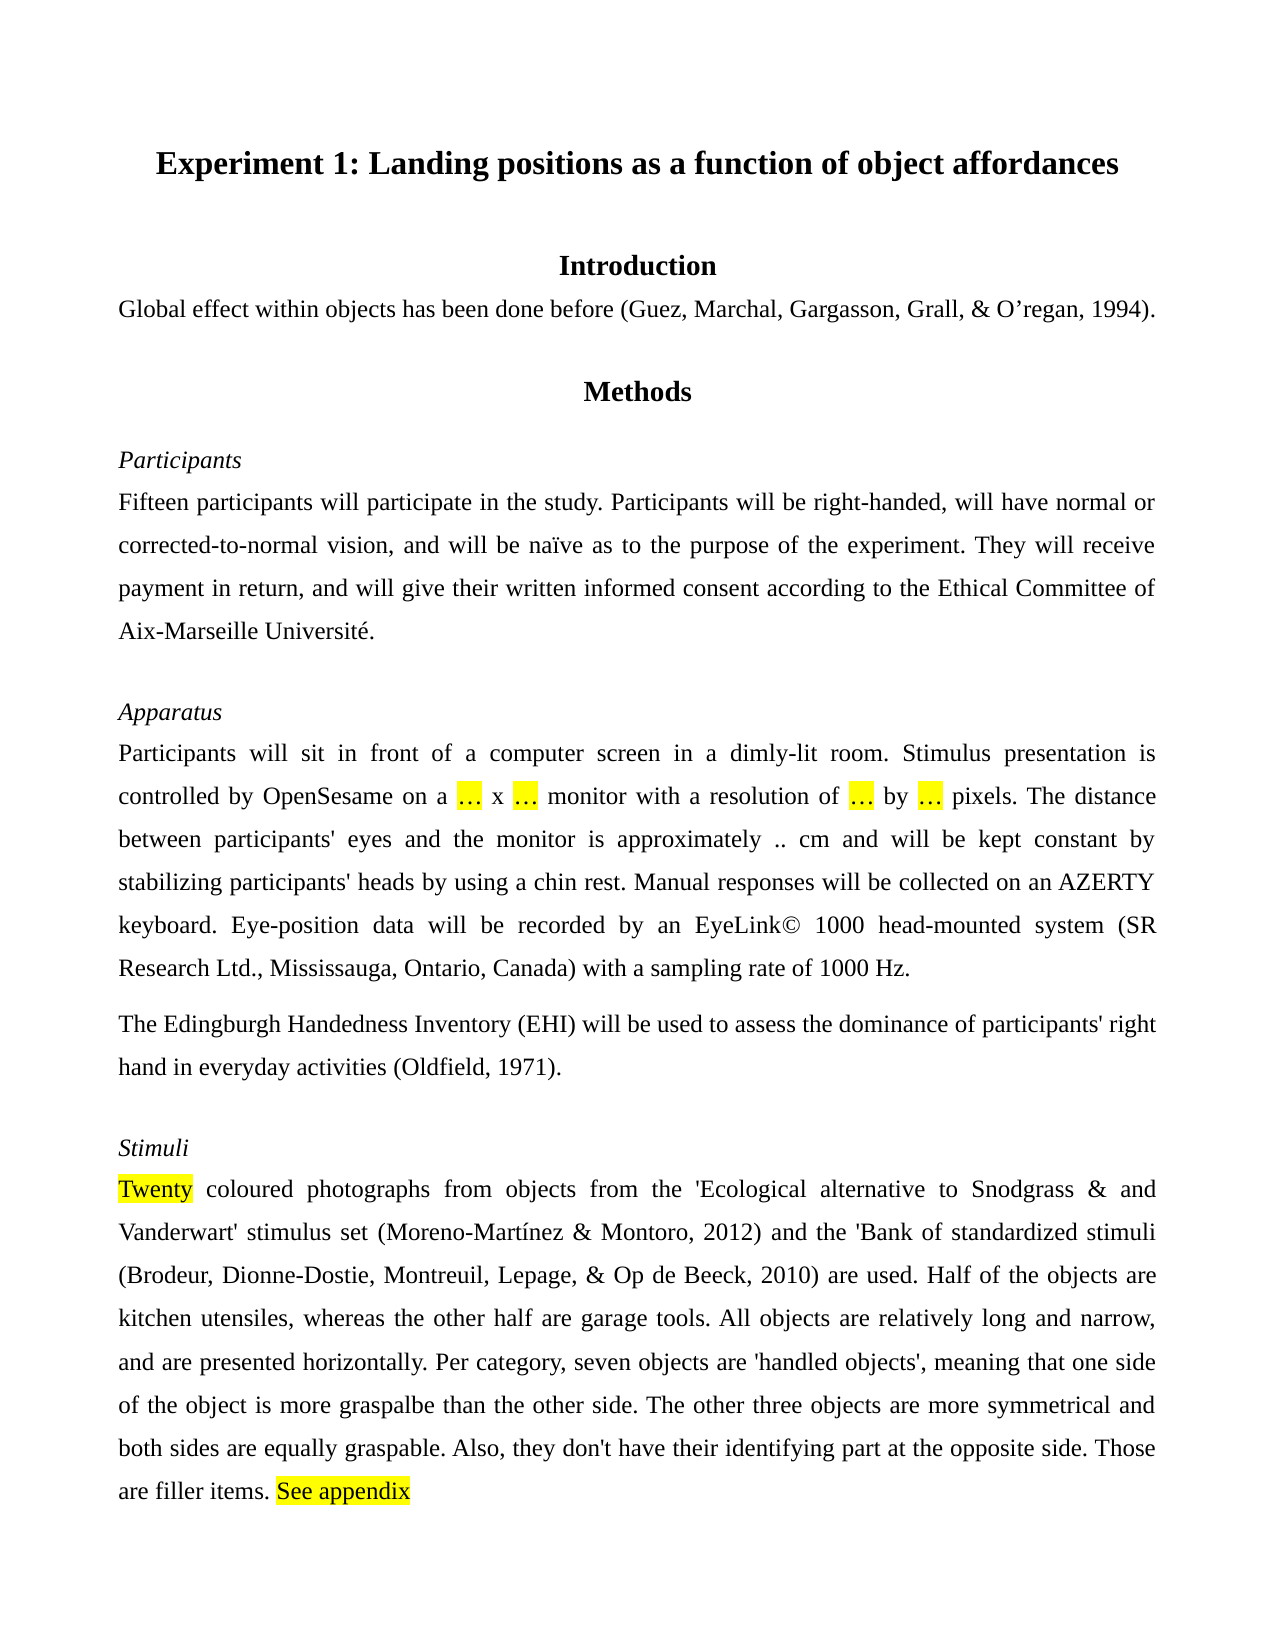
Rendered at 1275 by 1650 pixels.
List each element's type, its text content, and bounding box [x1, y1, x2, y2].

subtitle Methods [118, 374, 1157, 408]
subtitle Experiment 1: Landing positions as a function of object affordances [118, 143, 1157, 181]
text Fifteen participants will participate in the study. Participants will be right-handed, will have normal or corrected-to-normal vision, and will be naïve as to the purpose of the experiment. They will receive payment in return, and will give their written informed consent according to the Ethical Committee of Aix-Marseille Université. [118, 487, 1157, 645]
text The Edingburgh Handedness Inventory (EHI) will be used to assess the dominance of participants' right hand in everyday activities (Oldfield, 1971). [118, 1009, 1157, 1081]
text Twenty coloured photographs from objects from the 'Ecological alternative to Snodgrass & and Vanderwart' stimulus set (Moreno-Martínez & Montoro, 2012) and the 'Bank of standardized stimuli (Brodeur, Dionne-Dostie, Montreuil, Lepage, & Op de Beeck, 2010) are used. Half of the objects are kitchen utensiles, whereas the other half are garage tools. All objects are relatively long and narrow, and are presented horizontally. Per category, seven objects are 'handled objects', meaning that one side of the object is more graspalbe than the other side. The other three objects are more symmetrical and both sides are equally graspable. Also, they don't have their identifying part at the opposite side. Those are filler items. See appendix [118, 1174, 1157, 1505]
text Global effect within objects has been done before (Guez, Marchal, Gargasson, Grall, & O’regan, 1994). [118, 294, 1157, 322]
subtitle Apparatus [118, 697, 1157, 725]
text Participants will sit in front of a computer screen in a dimly-lit room. Stimulus presentation is controlled by OpenSesame on a … x … monitor with a resolution of … by … pixels. The distance between participants' eyes and the monitor is approximately .. cm and will be kept constant by stabilizing participants' heads by using a chin rest. Manual responses will be collected on an AZERTY keyboard. Eye-position data will be recorded by an EyeLink© 1000 head-mounted system (SR Research Ltd., Mississauga, Ontario, Canada) with a sampling rate of 1000 Hz. [118, 738, 1157, 982]
subtitle Stimuli [118, 1133, 1157, 1162]
subtitle Participants [118, 445, 1157, 474]
subtitle Introduction [118, 248, 1157, 281]
